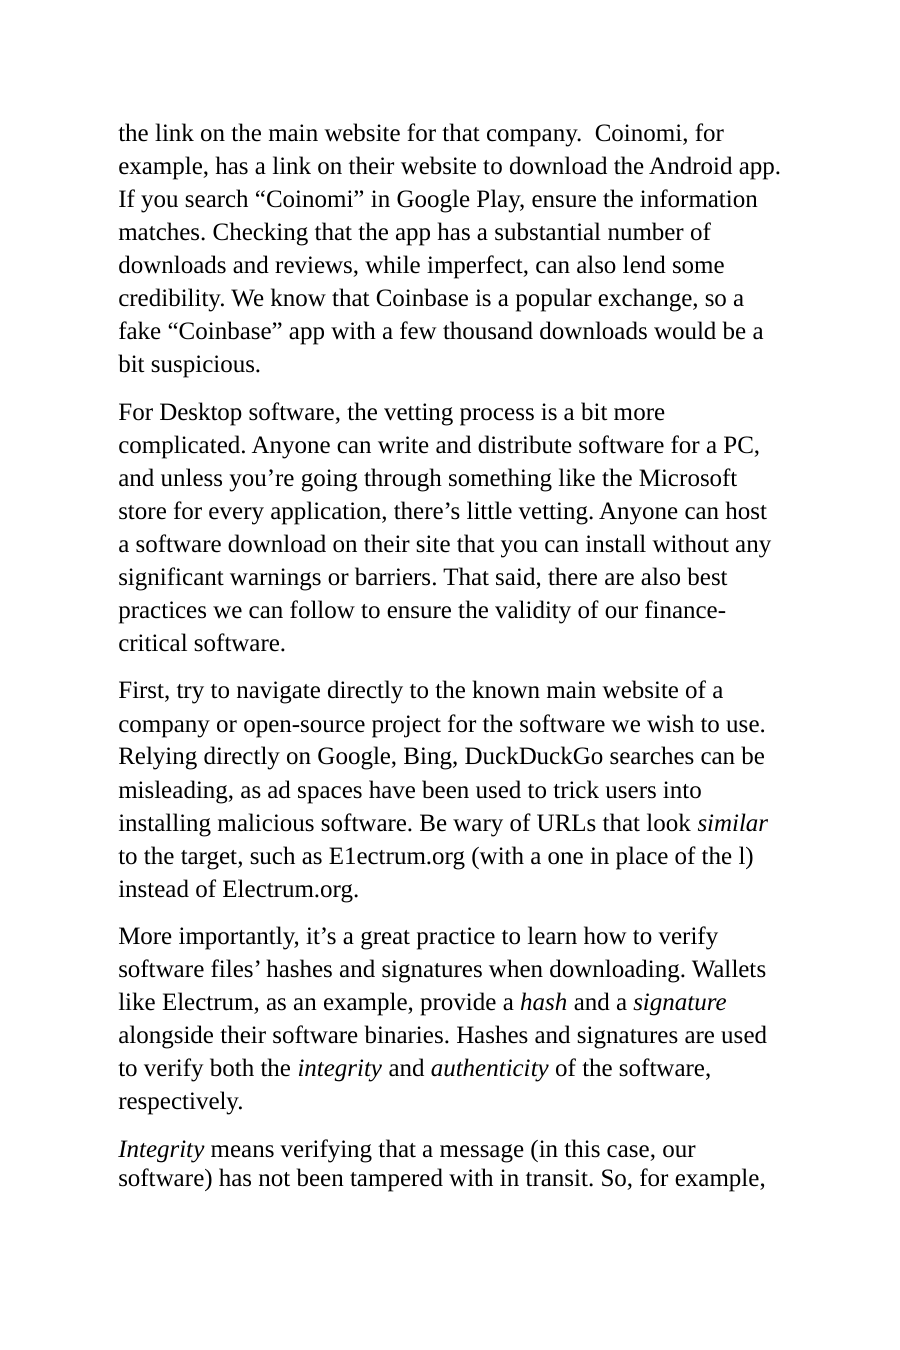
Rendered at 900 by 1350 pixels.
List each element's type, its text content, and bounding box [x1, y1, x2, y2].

text For Desktop software, the vetting process is a bit more complicated. Anyone can write and distribute software for a PC, and unless you’re going through something like the Microsoft store for every application, there’s little vetting. Anyone can host a software download on their site that you can install without any significant warnings or barriers. That said, there are also best practices we can follow to ensure the validity of our finance-critical software. [118, 397, 782, 657]
text First, try to navigate directly to the known main website of a company or open-source project for the software we wish to use. Relying directly on Google, Bing, DuckDuckGo searches can be misleading, as ad spaces have been used to trick users into installing malicious software. Be wary of URLs that look similar to the target, such as E1ectrum.org (with a one in place of the l) instead of Electrum.org. [118, 676, 782, 902]
text Integrity means verifying that a message (in this case, our software) has not been tampered with in transit. So, for example, [118, 1134, 782, 1192]
text More importantly, it’s a great practice to learn how to verify software files’ hashes and signatures when downloading. Wallets like Electrum, as an example, provide a hash and a signature alongside their software binaries. Hashes and signatures are used to verify both the integrity and authenticity of the software, respectively. [118, 921, 782, 1115]
text the link on the main website for that company. Coinomi, for example, has a link on their website to download the Android app. If you search “Coinomi” in Google Play, ensure the information matches. Checking that the app has a substantial number of downloads and reviews, while imperfect, can also lend some credibility. We know that Coinbase is a popular exchange, so a fake “Coinbase” app with a few thousand downloads would be a bit suspicious. [118, 118, 782, 378]
